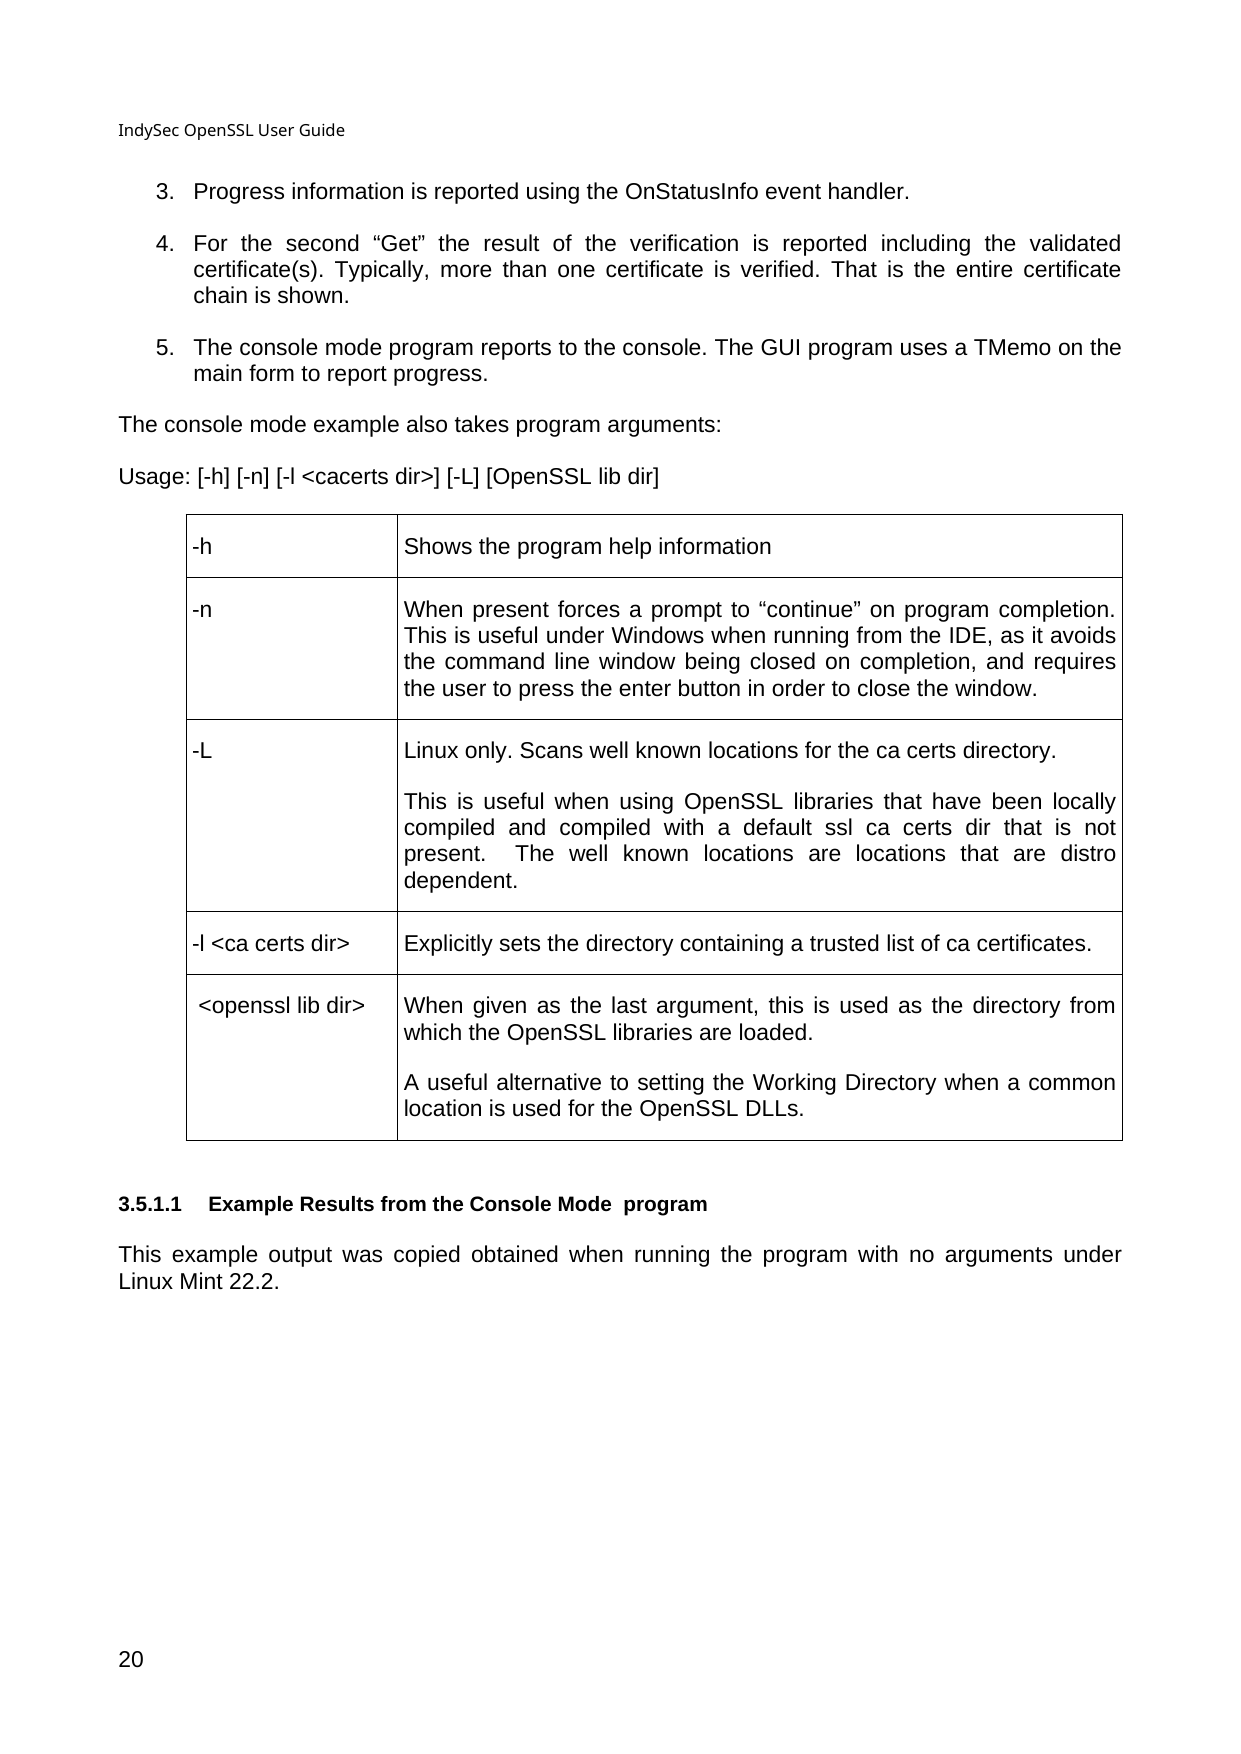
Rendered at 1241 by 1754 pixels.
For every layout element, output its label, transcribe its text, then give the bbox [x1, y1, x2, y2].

list For the second “Get” the result of the verification is reported including the validated certificate(s). Typically, more than one certificate is verified. That is the entire certificate chain is shown. [156, 229, 1122, 308]
table_cell -l <ca certs dir> [187, 912, 397, 974]
text Usage: [-h] [-n] [-l <cacerts dir>] [-L] [OpenSSL lib dir] [118, 463, 1122, 489]
table_cell When given as the last argument, this is used as the directory from which the OpenSSL libraries are loaded. A useful alternative to setting the Working Directory when a common location is used for the OpenSSL DLLs. [398, 975, 1122, 1139]
table_cell Explicitly sets the directory containing a trusted list of ca certificates. [398, 912, 1122, 974]
table_cell <openssl lib dir> [187, 975, 397, 1139]
table_cell -n [187, 578, 397, 719]
table_cell Linux only. Scans well known locations for the ca certs directory. This is useful when using OpenSSL libraries that have been locally compiled and compiled with a default ssl ca certs dir that is not present. The well known locations are locations that are distro dependent. [398, 720, 1122, 911]
table_cell -L [187, 720, 397, 911]
text The console mode example also takes program arguments: [118, 411, 1122, 438]
table_header -h [187, 515, 397, 577]
text This example output was copied obtained when running the program with no arguments under Linux Mint 22.2. [118, 1241, 1122, 1294]
list The console mode program reports to the console. The GUI program uses a TMemo on the main form to report progress. [156, 333, 1122, 386]
table_cell When present forces a prompt to “continue” on program completion. This is useful under Windows when running from the IDE, as it avoids the command line window being closed on completion, and requires the user to press the enter button in order to close the window. [398, 578, 1122, 719]
subtitle Example Results from the Console Mode program [118, 1192, 1122, 1216]
table_header Shows the program help information [398, 515, 1122, 577]
list Progress information is reported using the OnStatusInfo event handler. [156, 178, 1122, 204]
